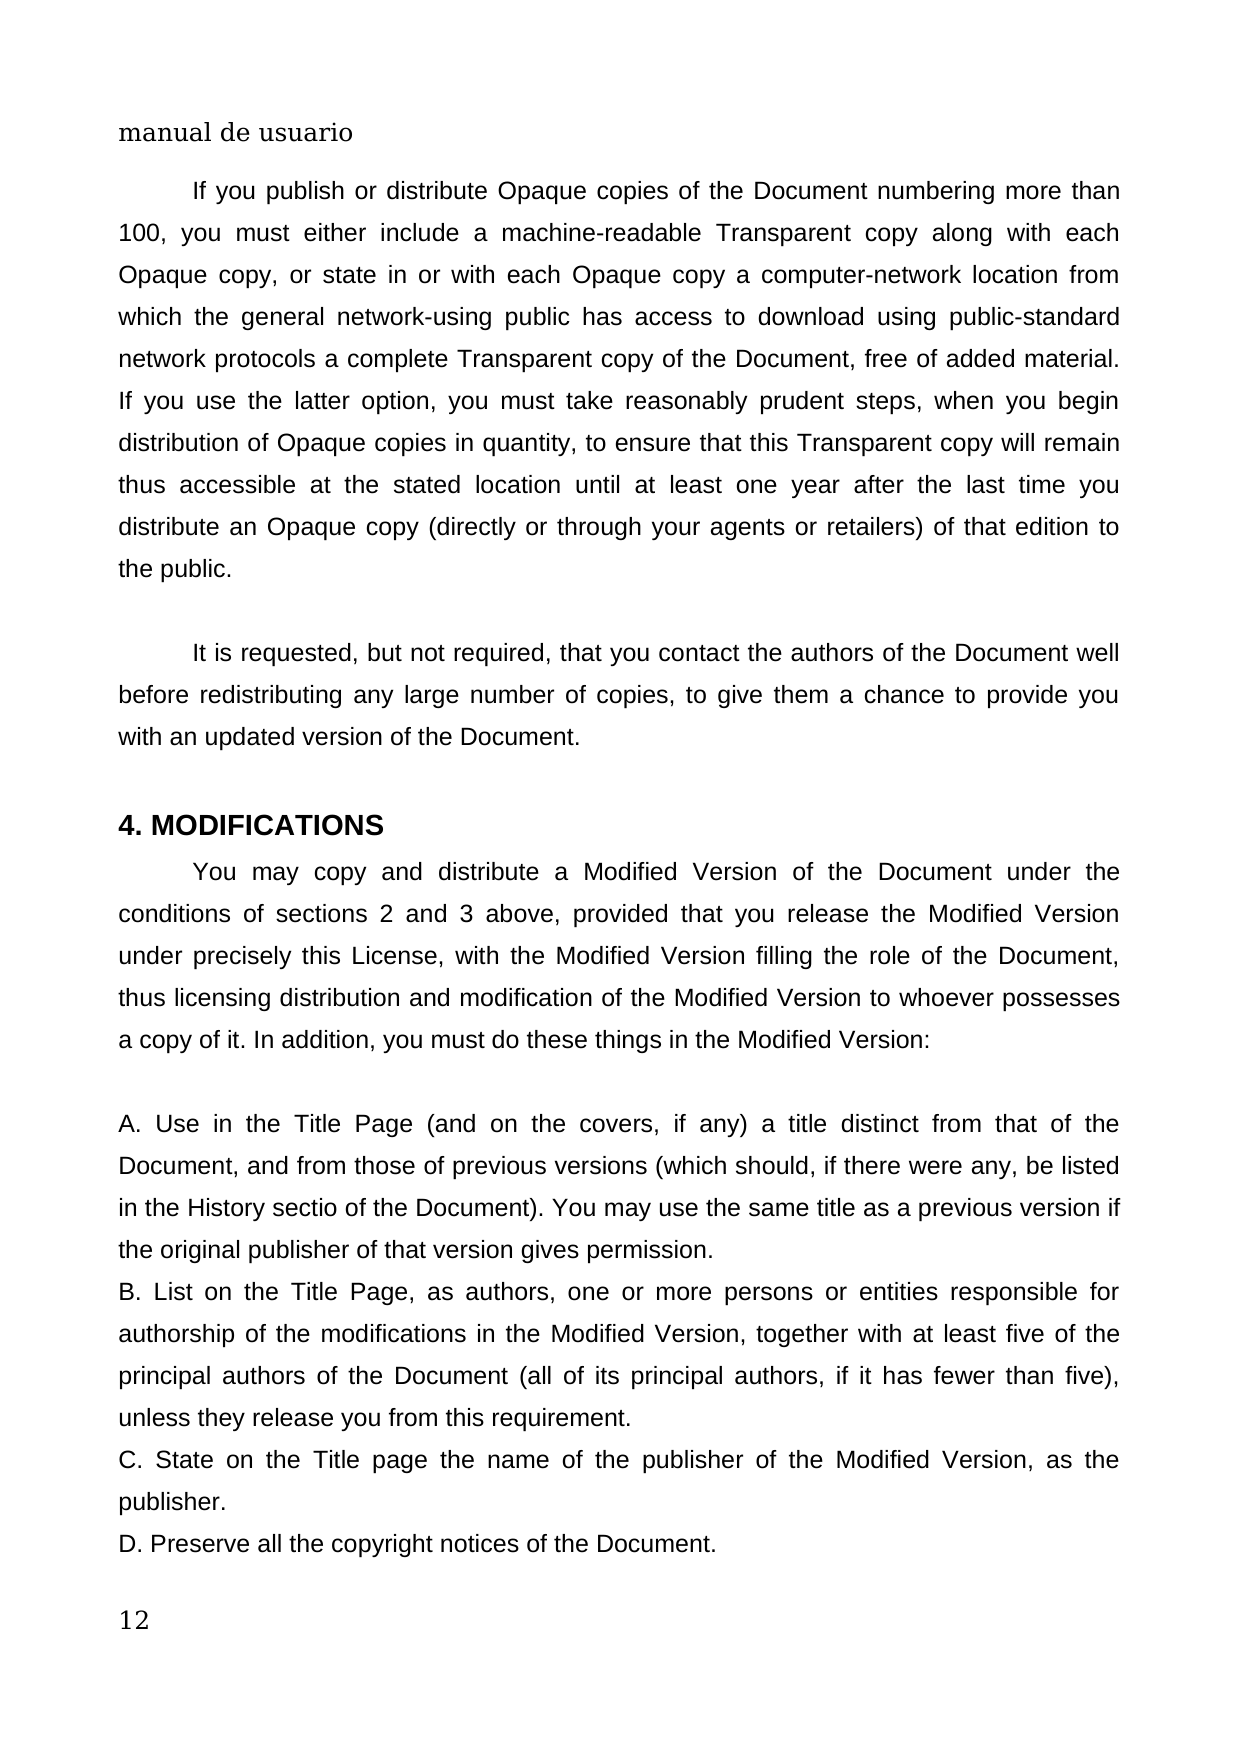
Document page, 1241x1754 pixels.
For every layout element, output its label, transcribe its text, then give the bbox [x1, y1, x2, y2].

text B. List on the Title Page, as authors, one or more persons or entities responsible for authorship of the modifications in the Modified Version, together with at least five of the principal authors of the Document (all of its principal authors, if it has fewer than five), unless they release you from this requirement. [118, 1278, 1122, 1432]
text If you publish or distribute Opaque copies of the Document numbering more than 100, you must either include a machine-readable Transparent copy along with each Opaque copy, or state in or with each Opaque copy a computer-network location from which the general network-using public has access to download using public-standard network protocols a complete Transparent copy of the Document, free of added material. If you use the latter option, you must take reasonably prudent steps, when you begin distribution of Opaque copies in quantity, to ensure that this Transparent copy will remain thus accessible at the stated location until at least one year after the last time you distribute an Opaque copy (directly or through your agents or retailers) of that edition to the public. [118, 177, 1122, 583]
text A. Use in the Title Page (and on the covers, if any) a title distinct from that of the Document, and from those of previous versions (which should, if there were any, be listed in the History sectio of the Document). You may use the same title as a previous version if the original publisher of that version gives permission. [118, 1110, 1122, 1264]
text It is requested, but not required, that you contact the authors of the Document well before redistributing any large number of copies, to give them a chance to provide you with an updated version of the Document. [118, 639, 1122, 751]
text You may copy and distribute a Modified Version of the Document under the conditions of sections 2 and 3 above, provided that you release the Modified Version under precisely this License, with the Modified Version filling the role of the Document, thus licensing distribution and modification of the Modified Version to whoever possesses a copy of it. In addition, you must do these things in the Modified Version: [118, 858, 1122, 1054]
text C. State on the Title page the name of the publisher of the Modified Version, as the publisher. [118, 1446, 1122, 1516]
text 4. MODIFICATIONS [118, 809, 1122, 842]
text D. Preserve all the copyright notices of the Document. [118, 1530, 1122, 1558]
